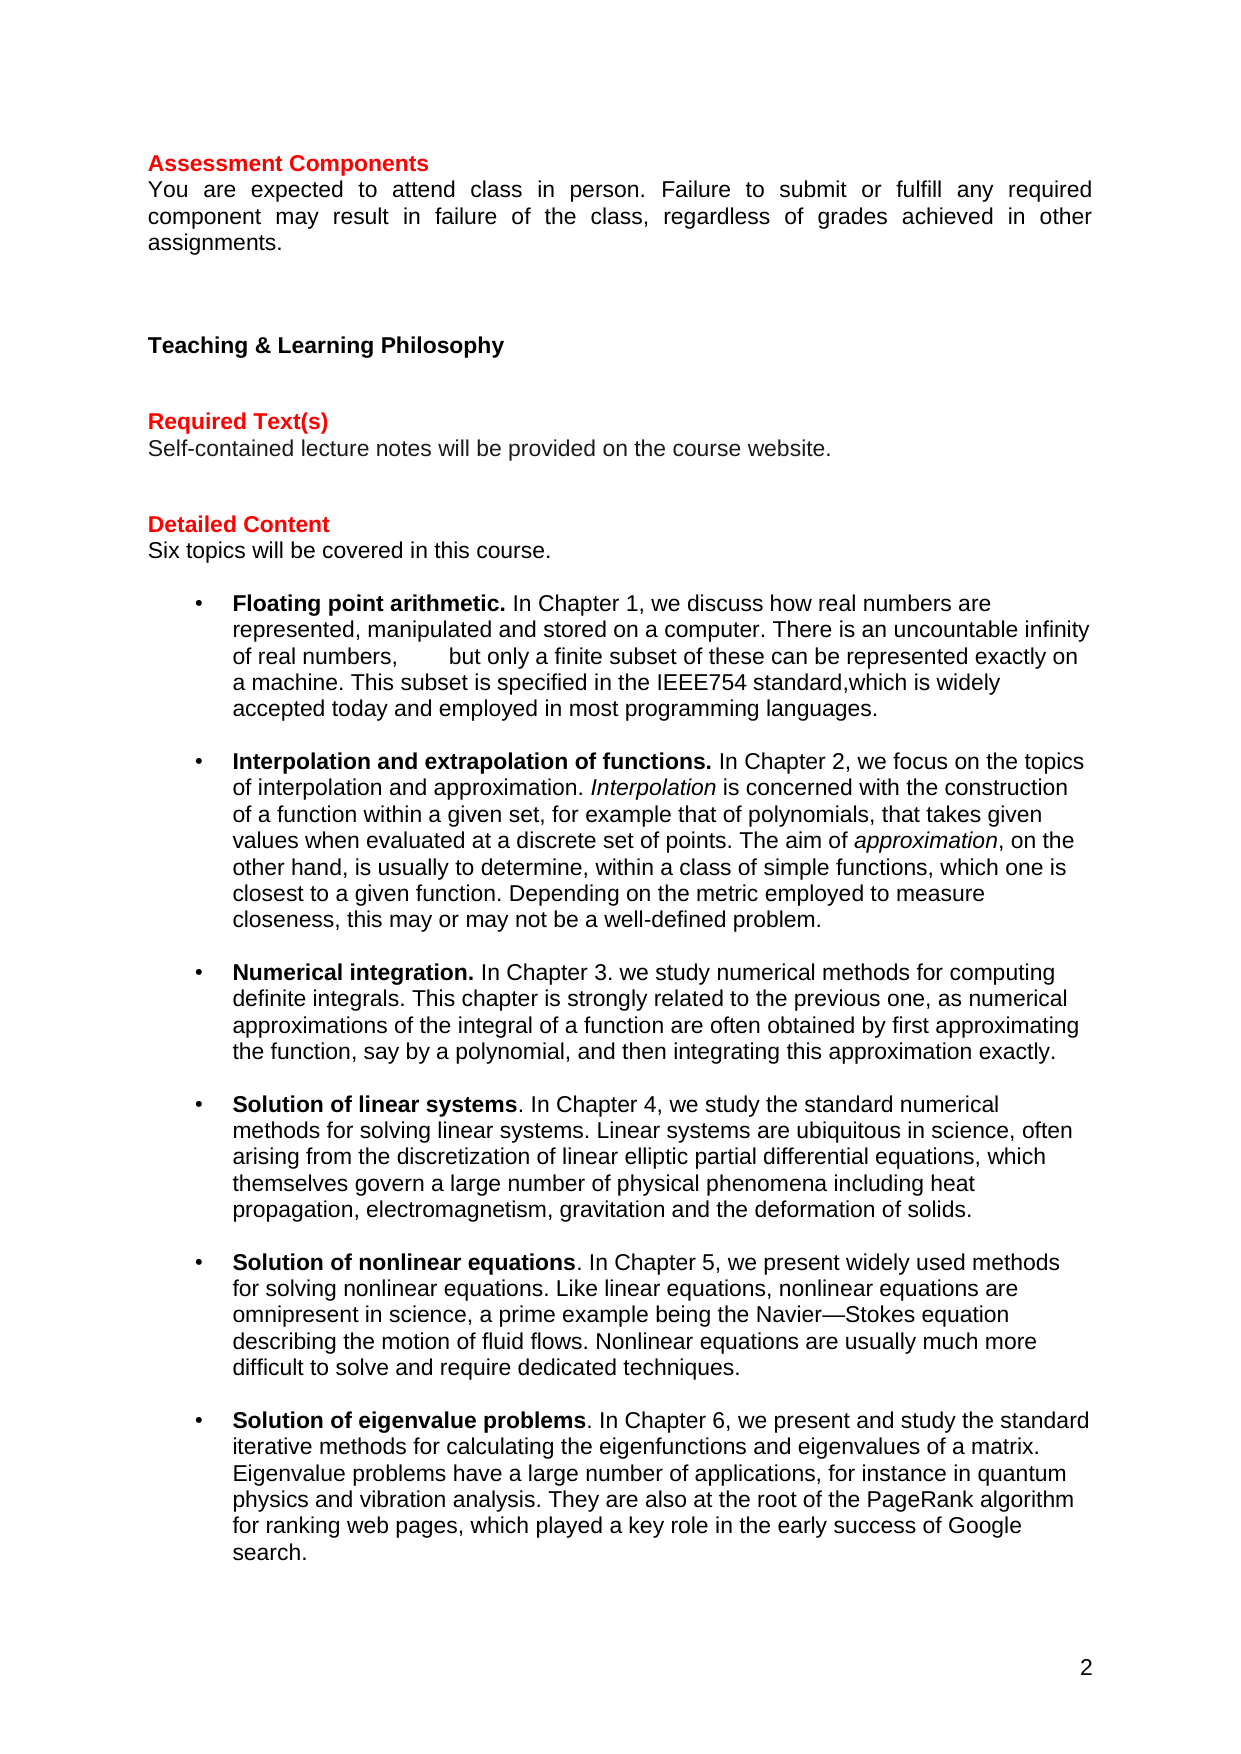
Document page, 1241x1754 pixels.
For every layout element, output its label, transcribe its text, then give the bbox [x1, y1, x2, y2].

subtitle Assessment Components [148, 150, 1092, 176]
list Solution of linear systems. In Chapter 4, we study the standard numerical methods for solving linear systems. Linear systems are ubiquitous in science, often arising from the discretization of linear elliptic partial differential equations, which themselves govern a large number of physical phenomena including heat propagation, electromagnetism, gravitation and the deformation of solids. [195, 1091, 1092, 1222]
subtitle Teaching & Learning Philosophy [148, 332, 1092, 358]
text You are expected to attend class in person. Failure to submit or fulfill any required component may result in failure of the class, regardless of grades achieved in other assignments. [148, 176, 1092, 255]
subtitle Required Text(s) [148, 408, 1092, 434]
subtitle Detailed Content [148, 511, 1092, 537]
list Floating point arithmetic. In Chapter 1, we discuss how real numbers are represented, manipulated and stored on a computer. There is an uncountable infinity of real numbers, but only a finite subset of these can be represented exactly on a machine. This subset is specified in the IEEE754 standard,which is widely accepted today and employed in most programming languages. [195, 590, 1092, 722]
list Numerical integration. In Chapter 3. we study numerical methods for computing definite integrals. This chapter is strongly related to the previous one, as numerical approximations of the integral of a function are often obtained by first approximating the function, say by a polynomial, and then integrating this approximation exactly. [195, 959, 1092, 1064]
text Six topics will be covered in this course. [148, 537, 1092, 563]
text Self-contained lecture notes will be provided on the course website. [148, 434, 1092, 461]
list Solution of nonlinear equations. In Chapter 5, we present widely used methods for solving nonlinear equations. Like linear equations, nonlinear equations are omnipresent in science, a prime example being the Navier—Stokes equation describing the motion of fluid flows. Nonlinear equations are usually much more difficult to solve and require dedicated techniques. [195, 1249, 1092, 1381]
list Interpolation and extrapolation of functions. In Chapter 2, we focus on the topics of interpolation and approximation. Interpolation is concerned with the construction of a function within a given set, for example that of polynomials, that takes given values when evaluated at a discrete set of points. The aim of approximation, on the other hand, is usually to determine, within a class of simple functions, which one is closest to a given function. Depending on the metric employed to measure closeness, this may or may not be a well-defined problem. [195, 748, 1092, 932]
list Solution of eigenvalue problems. In Chapter 6, we present and study the standard iterative methods for calculating the eigenfunctions and eigenvalues of a matrix. Eigenvalue problems have a large number of applications, for instance in quantum physics and vibration analysis. They are also at the root of the PageRank algorithm for ranking web pages, which played a key role in the early success of Google search. [195, 1407, 1092, 1565]
